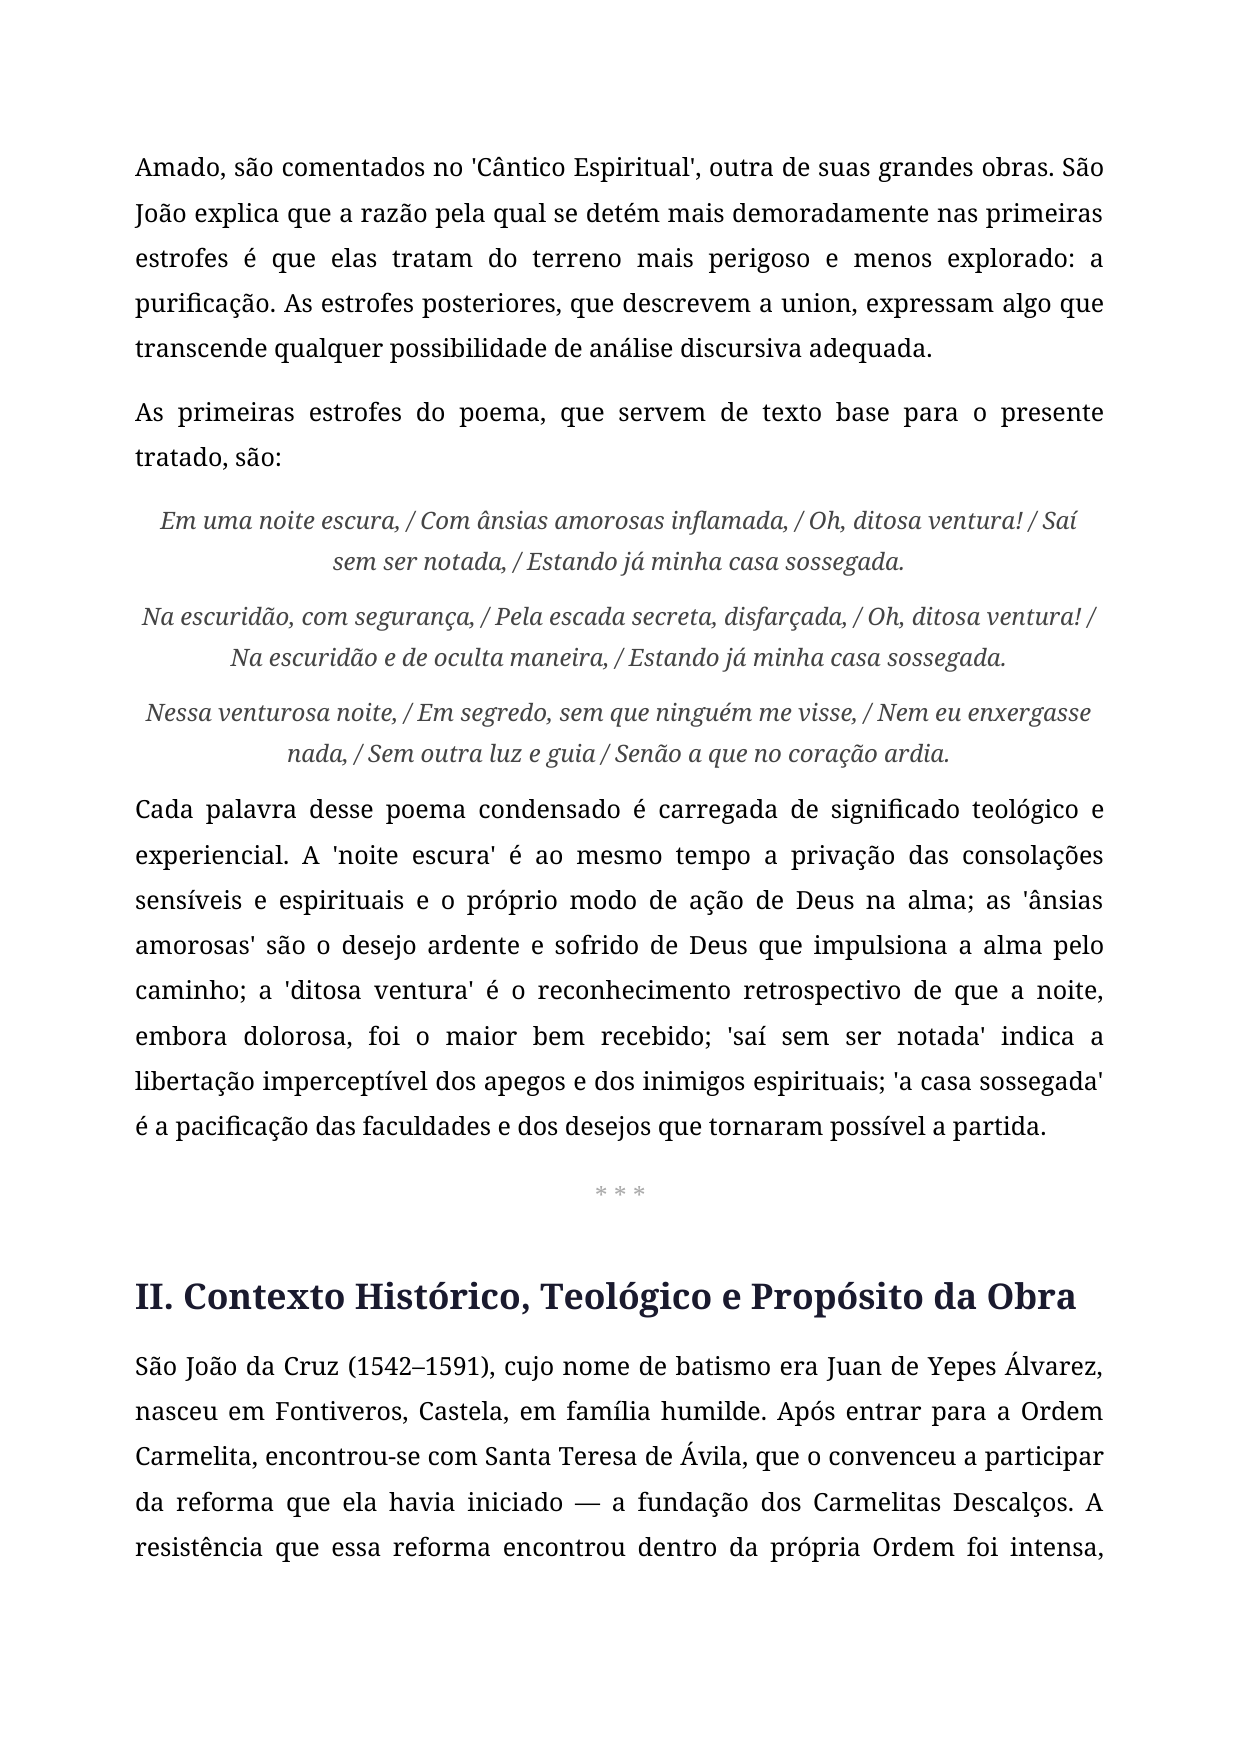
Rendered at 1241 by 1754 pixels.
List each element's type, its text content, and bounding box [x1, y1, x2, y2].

text Amado, são comentados no 'Cântico Espiritual', outra de suas grandes obras. São João explica que a razão pela qual se detém mais demoradamente nas primeiras estrofes é que elas tratam do terreno mais perigoso e menos explorado: a purificação. As estrofes posteriores, que descrevem a union, expressam algo que transcende qualquer possibilidade de análise discursiva adequada. [135, 150, 1105, 365]
subtitle II. Contexto Histórico, Teológico e Propósito da Obra [135, 1271, 1105, 1319]
text Nessa venturosa noite, / Em segredo, sem que ninguém me visse, / Nem eu enxergasse nada, / Sem outra luz e guia / Senão a que no coração ardia. [135, 696, 1105, 769]
text Cada palavra desse poema condensado é carregada de significado teológico e experiencial. A 'noite escura' é ao mesmo tempo a privação das consolações sensíveis e espirituais e o próprio modo de ação de Deus na alma; as 'ânsias amorosas' são o desejo ardente e sofrido de Deus que impulsiona a alma pelo caminho; a 'ditosa ventura' é o reconhecimento retrospectivo de que a noite, embora dolorosa, foi o maior bem recebido; 'saí sem ser notada' indica a libertação imperceptível dos apegos e dos inimigos espirituais; 'a casa sossegada' é a pacificação das faculdades e dos desejos que tornaram possível a partida. [135, 792, 1105, 1143]
text As primeiras estrofes do poema, que servem de texto base para o presente tratado, são: [135, 395, 1105, 474]
text * * * [135, 1179, 1105, 1213]
text Em uma noite escura, / Com ânsias amorosas inflamada, / Oh, ditosa ventura! / Saí sem ser notada, / Estando já minha casa sossegada. [135, 504, 1105, 577]
text São João da Cruz (1542–1591), cujo nome de batismo era Juan de Yepes Álvarez, nasceu em Fontiveros, Castela, em família humilde. Após entrar para a Ordem Carmelita, encontrou-se com Santa Teresa de Ávila, que o convenceu a participar da reforma que ela havia iniciado — a fundação dos Carmelitas Descalços. A resistência que essa reforma encontrou dentro da própria Ordem foi intensa, [135, 1348, 1105, 1563]
text Na escuridão, com segurança, / Pela escada secreta, disfarçada, / Oh, ditosa ventura! / Na escuridão e de oculta maneira, / Estando já minha casa sossegada. [135, 600, 1105, 673]
